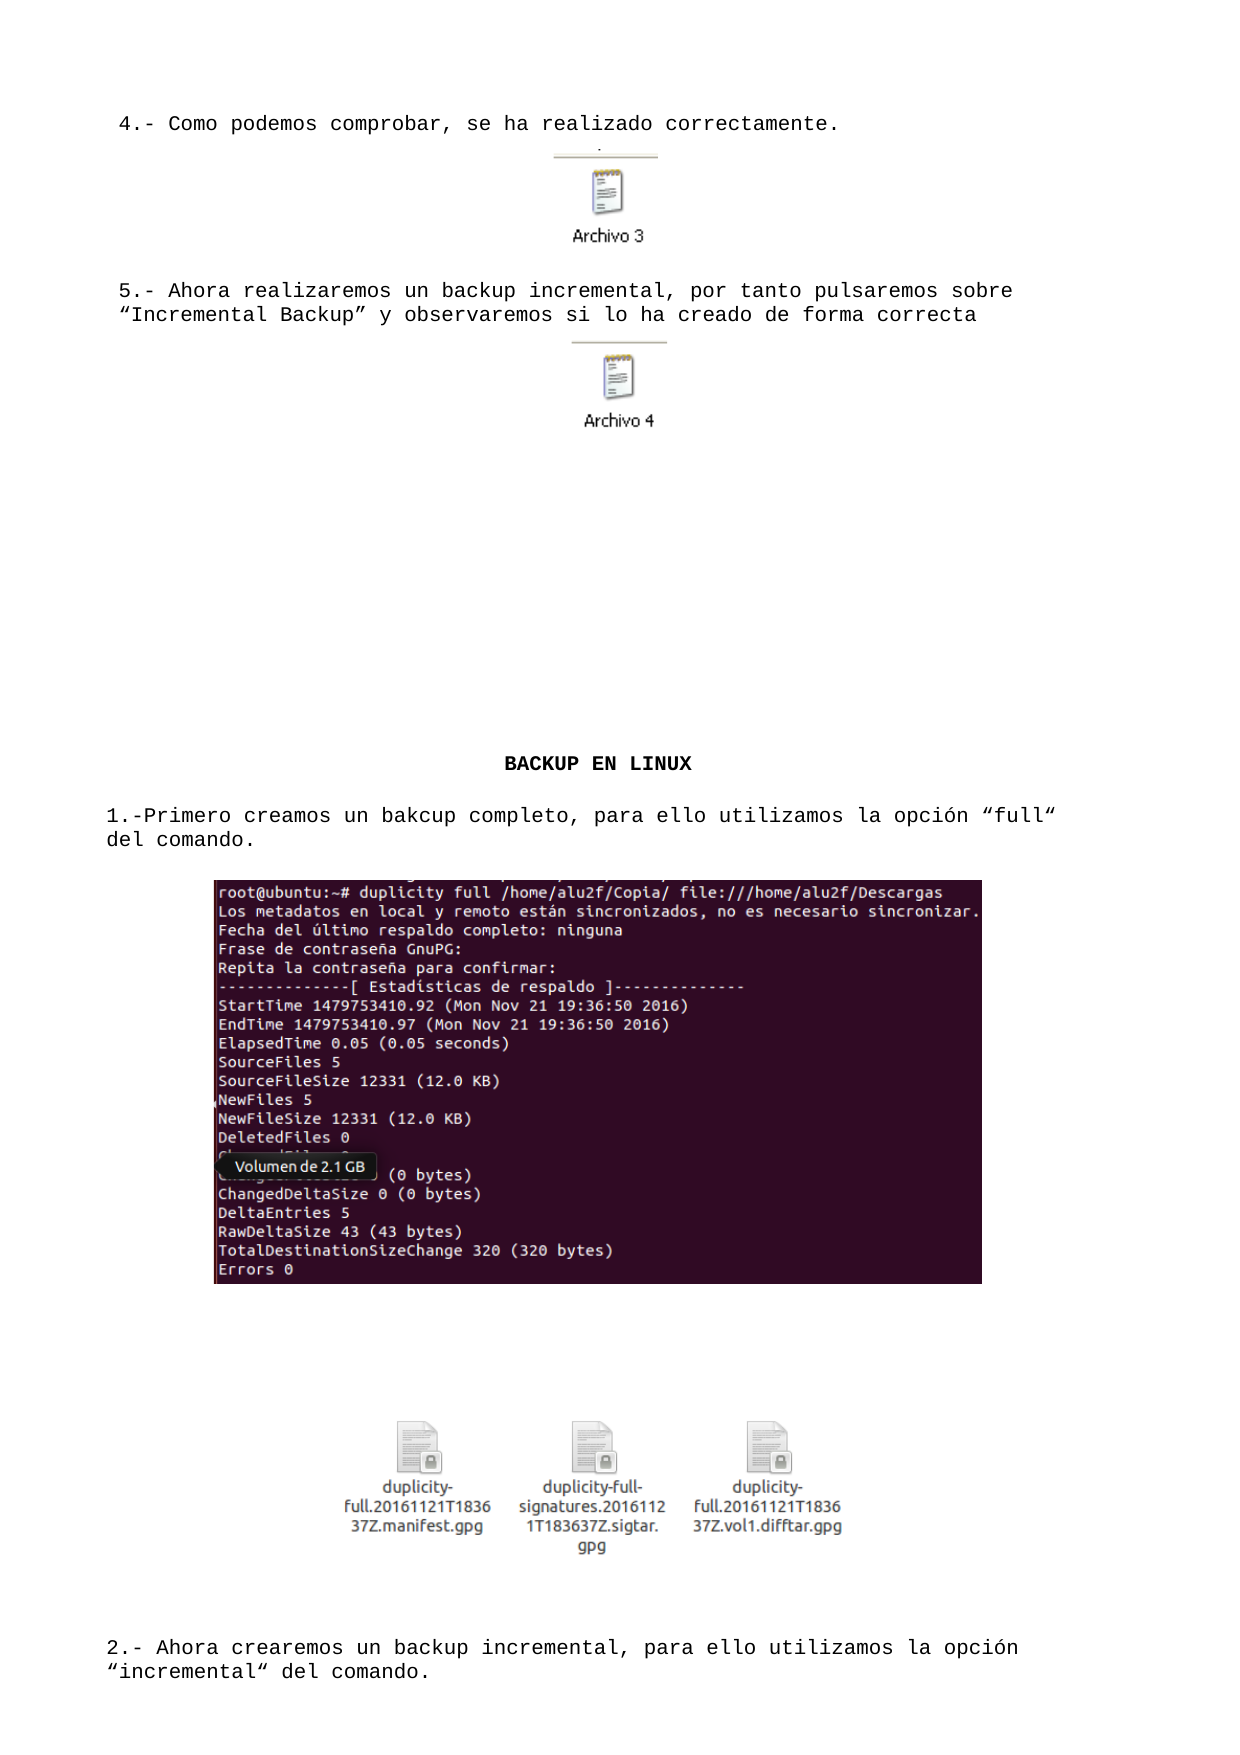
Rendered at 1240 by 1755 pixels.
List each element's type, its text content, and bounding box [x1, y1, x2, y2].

picture [335, 1412, 861, 1576]
text BACKUP EN LINUX [106, 753, 1089, 777]
picture [553, 149, 658, 255]
text 2.- Ahora crearemos un backup incremental, para ello utilizamos la opción “incremental“ del comando. [106, 1637, 1089, 1684]
text 5.- Ahora realizaremos un backup incremental, por tanto pulsaremos sobre “Incremental Backup” y observaremos si lo ha creado de forma correcta [118, 278, 1089, 327]
picture [213, 880, 982, 1284]
text 1.-Primero creamos un bakcup completo, para ello utilizamos la opción “full“ del comando. [106, 805, 1089, 852]
text 4.- Como podemos comprobar, se ha realizado correctamente. [118, 112, 1089, 136]
picture [571, 340, 668, 446]
